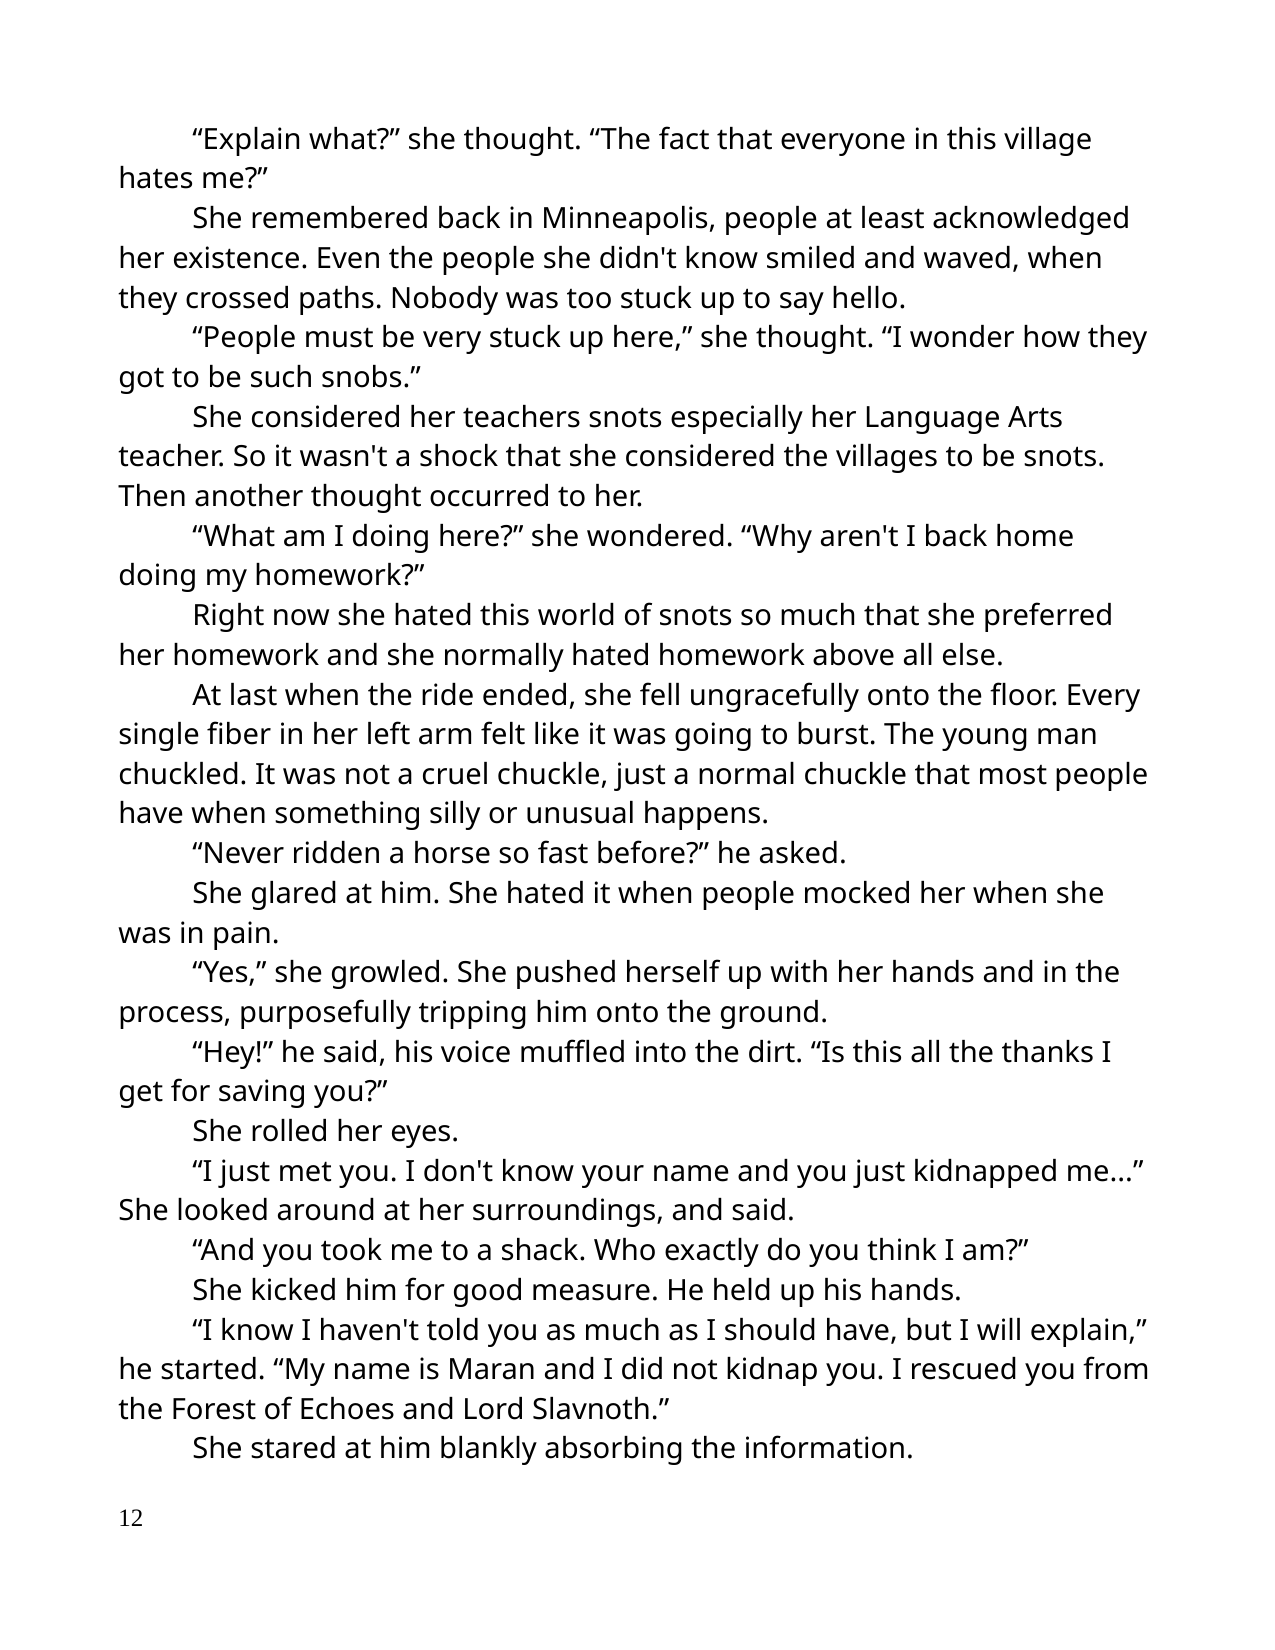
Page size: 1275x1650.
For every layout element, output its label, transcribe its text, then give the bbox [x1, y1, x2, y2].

text She remembered back in Minneapolis, people at least acknowledged her existence. Even the people she didn't know smiled and waved, when they crossed paths. Nobody was too stuck up to say hello. [118, 197, 1157, 317]
text “Yes,” she growled. She pushed herself up with her hands and in the process, purposefully tripping him onto the ground. [118, 952, 1157, 1031]
text “I know I haven't told you as much as I should have, but I will explain,” he started. “My name is Maran and I did not kidnap you. I rescued you from the Forest of Echoes and Lord Slavnoth.” [118, 1309, 1157, 1428]
text “Never ridden a horse so fast before?” he asked. [118, 832, 1157, 872]
text Right now she hated this world of snots so much that she preferred her homework and she normally hated homework above all else. [118, 594, 1157, 674]
text She rolled her eyes. [118, 1110, 1157, 1150]
text “Explain what?” she thought. “The fact that everyone in this village hates me?” [118, 118, 1157, 197]
text “What am I doing here?” she wondered. “Why aren't I back home doing my homework?” [118, 515, 1157, 594]
text She kicked him for good measure. He held up his hands. [118, 1269, 1157, 1309]
text She considered her teachers snots especially her Language Arts teacher. So it wasn't a shock that she considered the villages to be snots. Then another thought occurred to her. [118, 396, 1157, 515]
text She stared at him blankly absorbing the information. [118, 1428, 1157, 1467]
text “People must be very stuck up here,” she thought. “I wonder how they got to be such snobs.” [118, 317, 1157, 396]
text At last when the ride ended, she fell ungracefully onto the floor. Every single fiber in her left arm felt like it was going to burst. The young man chuckled. It was not a cruel chuckle, just a normal chuckle that most people have when something silly or unusual happens. [118, 674, 1157, 832]
text “And you took me to a shack. Who exactly do you think I am?” [118, 1229, 1157, 1269]
text “I just met you. I don't know your name and you just kidnapped me...” She looked around at her surroundings, and said. [118, 1150, 1157, 1229]
text She glared at him. She hated it when people mocked her when she was in pain. [118, 872, 1157, 952]
text “Hey!” he said, his voice muffled into the dirt. “Is this all the thanks I get for saving you?” [118, 1031, 1157, 1110]
